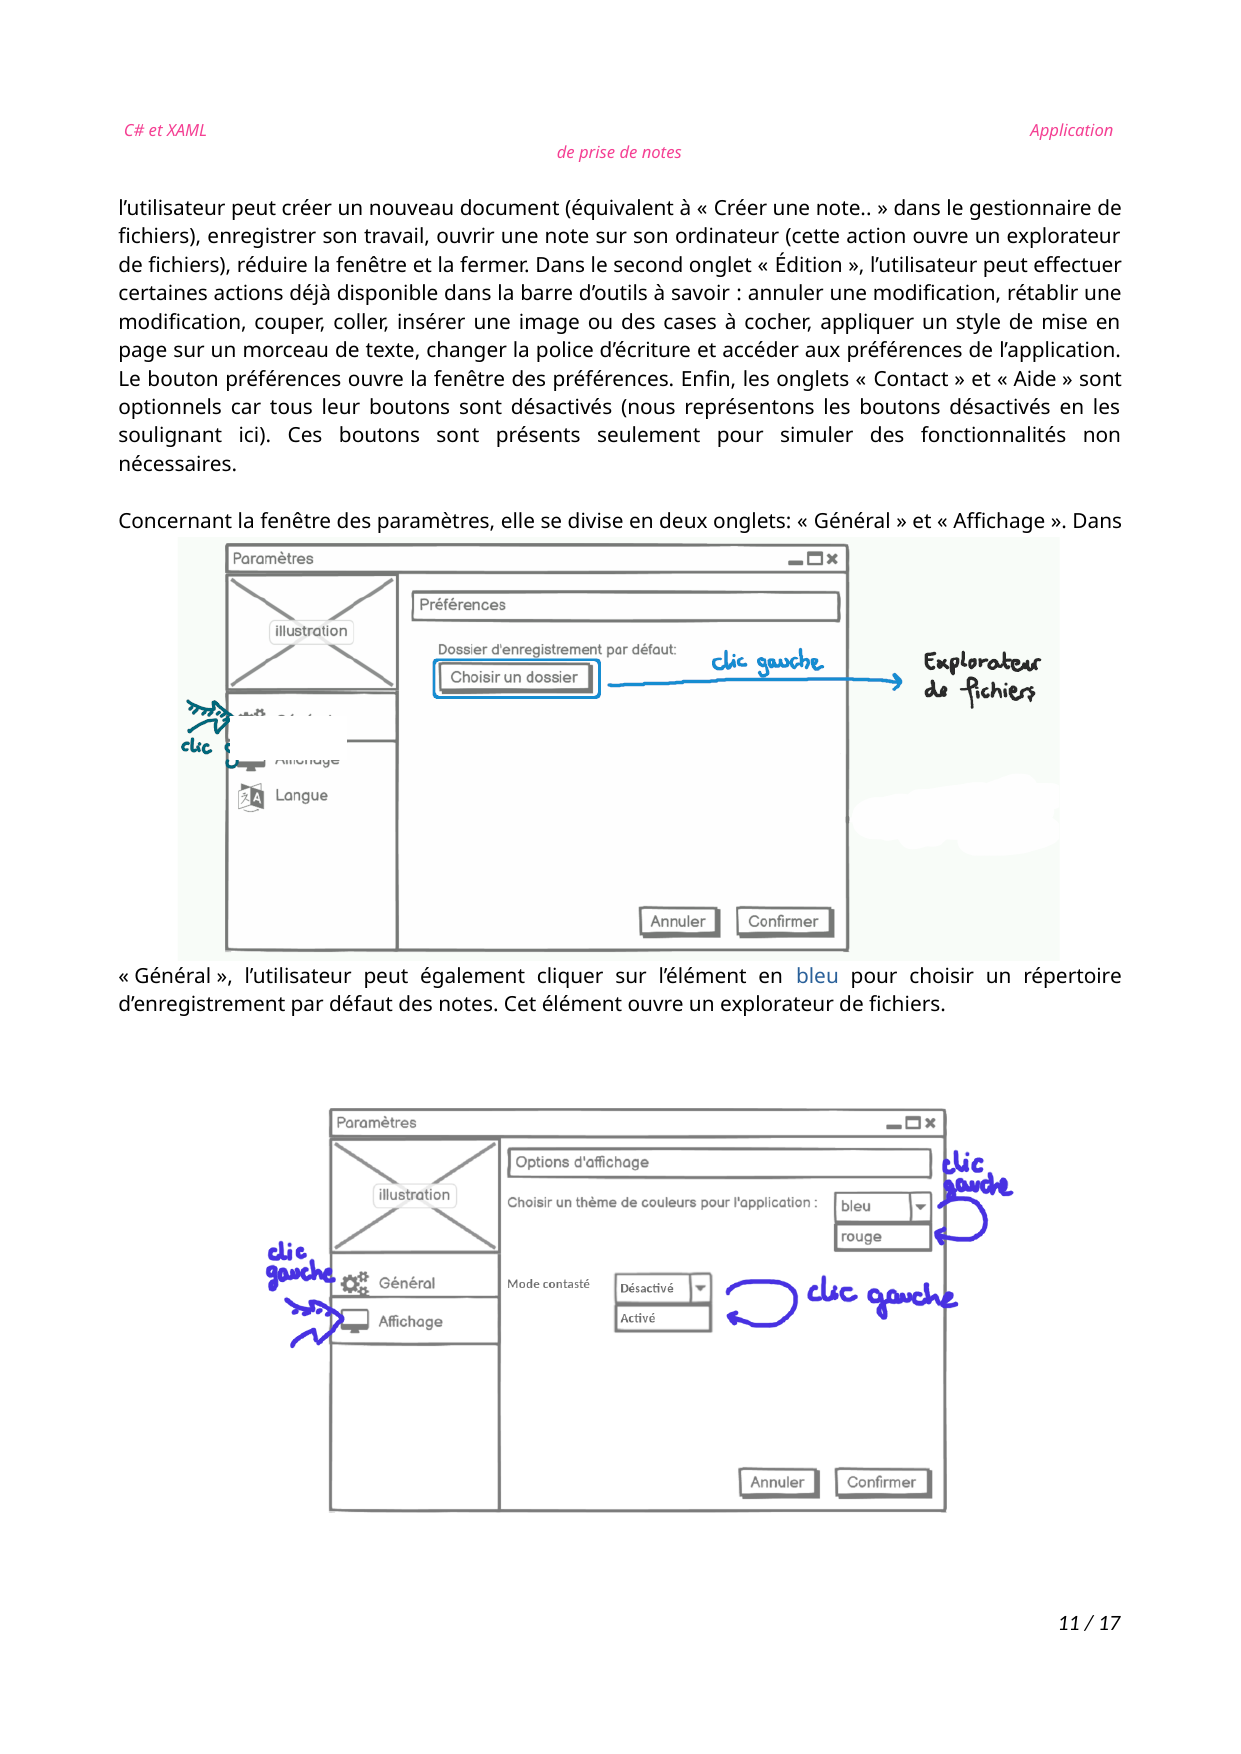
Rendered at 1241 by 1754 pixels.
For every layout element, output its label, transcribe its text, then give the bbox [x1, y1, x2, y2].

text l’utilisateur peut créer un nouveau document (équivalent à « Créer une note.. » dans le gestionnaire de fichiers), enregistrer son travail, ouvrir une note sur son ordinateur (cette action ouvre un explorateur de fichiers), réduire la fenêtre et la fermer. Dans le second onglet « Édition », l’utilisateur peut effectuer certaines actions déjà disponible dans la barre d’outils à savoir : annuler une modification, rétablir une modification, couper, coller, insérer une image ou des cases à cocher, appliquer un style de mise en page sur un morceau de texte, changer la police d’écriture et accéder aux préférences de l’application. Le bouton préférences ouvre la fenêtre des préférences. Enfin, les onglets « Contact » et « Aide » sont optionnels car tous leur boutons sont désactivés (nous représentons les boutons désactivés en les soulignant ici). Ces boutons sont présents seulement pour simuler des fonctionnalités non nécessaires. [118, 193, 1122, 477]
text Concernant la fenêtre des paramètres, elle se divise en deux onglets: « Général » et « Affichage ». Dans « Général », l’utilisateur peut également cliquer sur l’élément en bleu pour choisir un répertoire d’enregistrement par défaut des notes. Cet élément ouvre un explorateur de fichiers. [118, 506, 1122, 1018]
picture [261, 1060, 1017, 1555]
picture [177, 537, 1060, 961]
